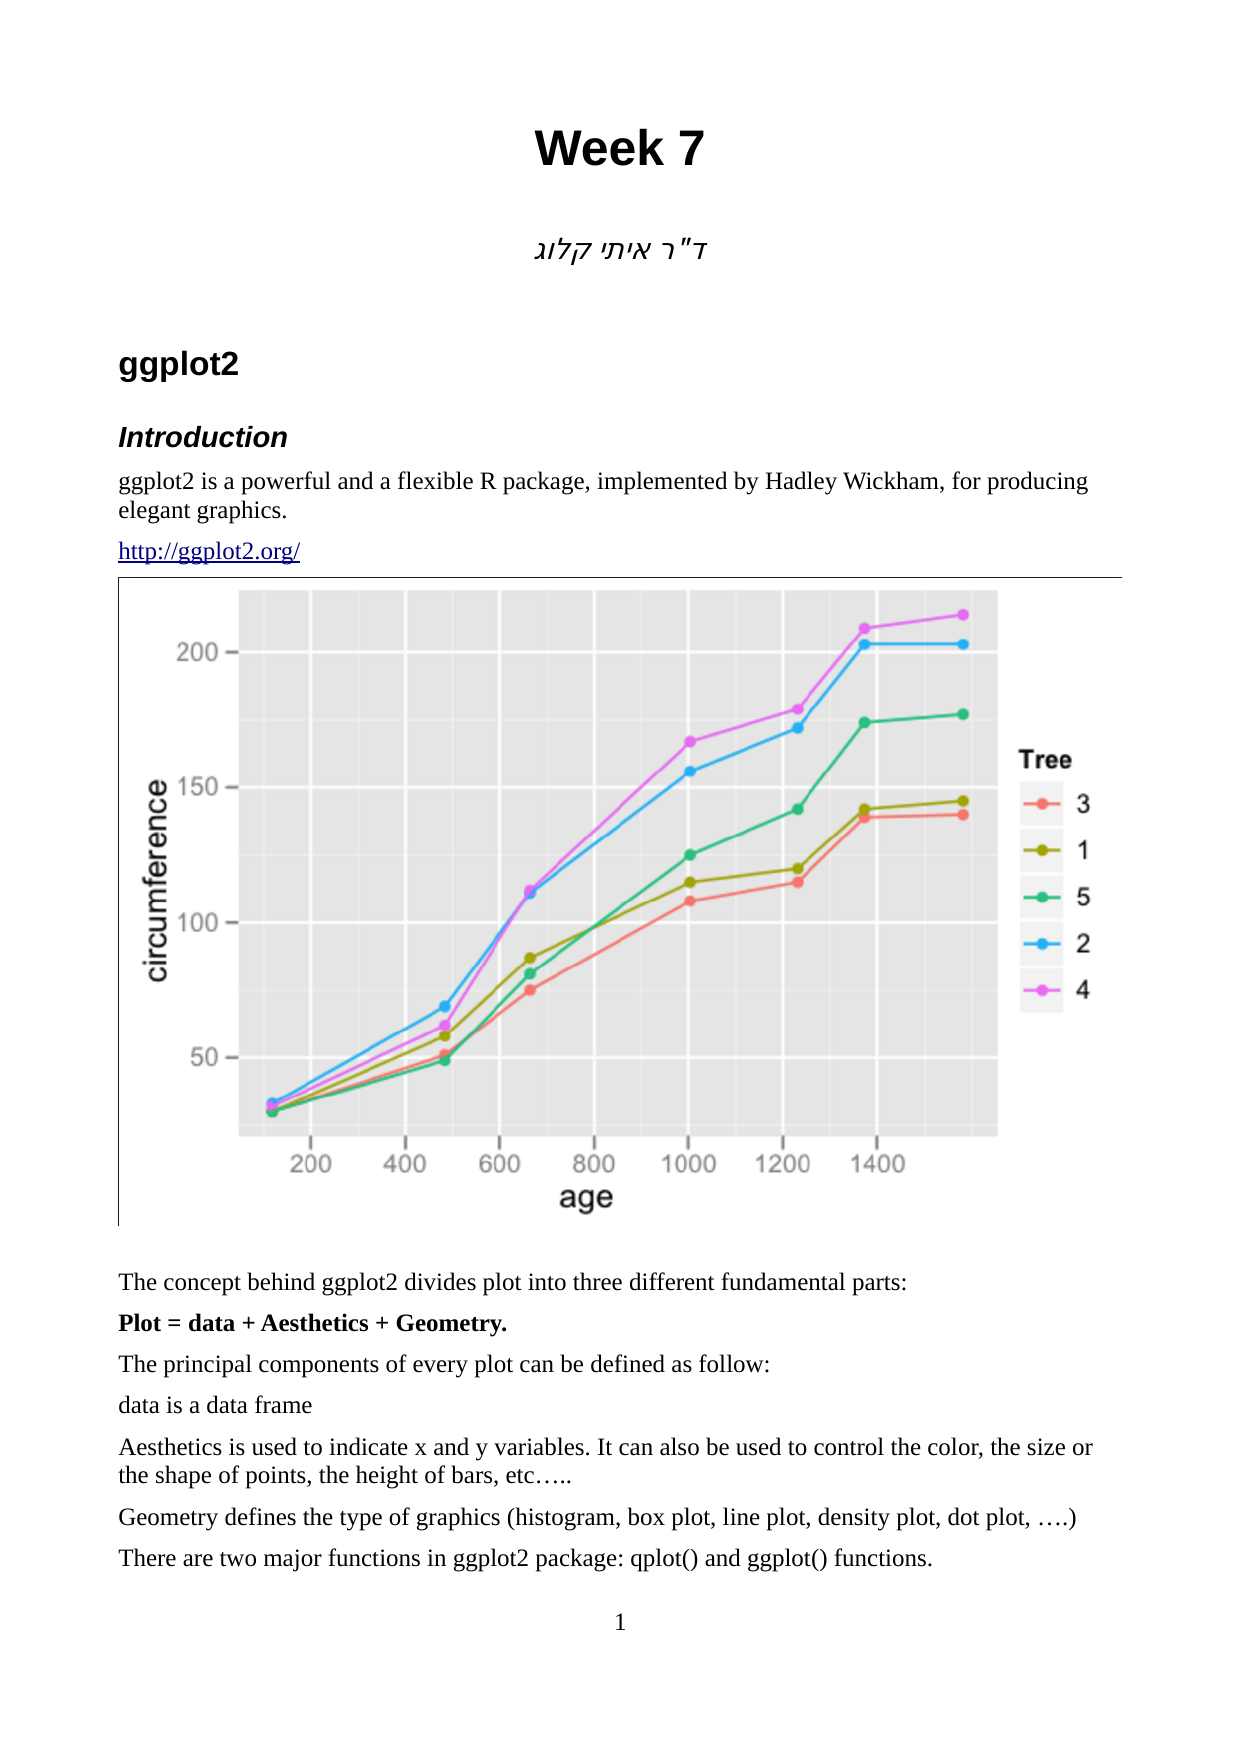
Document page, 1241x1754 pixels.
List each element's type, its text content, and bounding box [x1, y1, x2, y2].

subtitle ggplot2 [118, 344, 1122, 383]
text The principal components of every plot can be defined as follow: [118, 1349, 1122, 1378]
text Aesthetics is used to indicate x and y variables. It can also be used to control the color, the size or the shape of points, the height of bars, etc….. [118, 1432, 1122, 1489]
text Plot = data + Aesthetics + Geometry. [118, 1308, 1122, 1337]
title Week 7 [118, 118, 1122, 176]
subtitle ד"ר איתי קלוג [118, 233, 1122, 271]
text data is a data frame [118, 1390, 1122, 1419]
subtitle Introduction [118, 420, 1122, 454]
text The concept behind ggplot2 divides plot into three different fundamental parts: [118, 1267, 1122, 1295]
text Geometry defines the type of graphics (histogram, box plot, line plot, density plot, dot plot, ….) [118, 1502, 1122, 1530]
text There are two major functions in ggplot2 package: qplot() and ggplot() functions. [118, 1543, 1122, 1572]
text ggplot2 is a powerful and a flexible R package, implemented by Hadley Wickham, for producing elegant graphics. [118, 466, 1122, 524]
text http://ggplot2.org/ [118, 536, 1122, 565]
